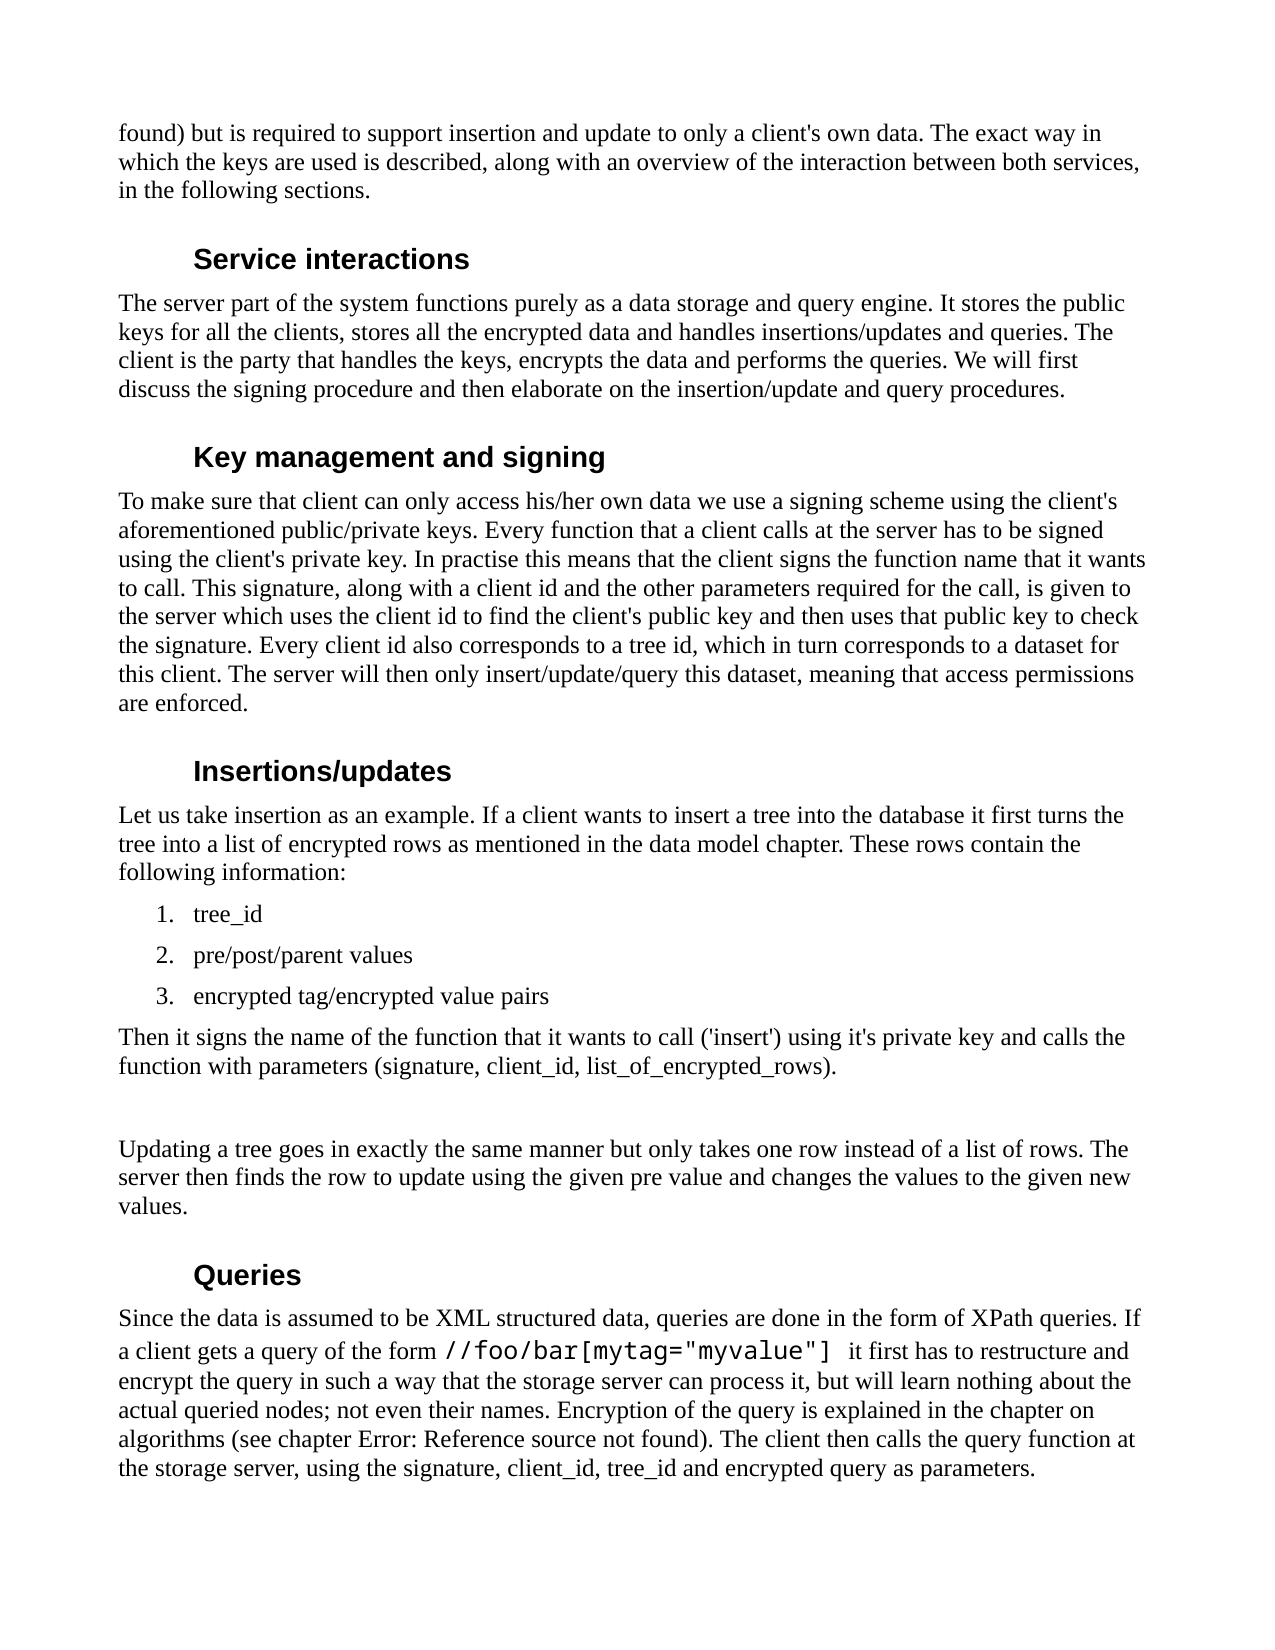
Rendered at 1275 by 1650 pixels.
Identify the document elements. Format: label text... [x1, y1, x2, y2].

list encrypted tag/encrypted value pairs [156, 981, 1157, 1010]
text Since the data is assumed to be XML structured data, queries are done in the form of XPath queries. If a client gets a query of the form //foo/bar[mytag="myvalue"] it first has to restructure and encrypt the query in such a way that the storage server can process it, but will learn nothing about the actual queried nodes; not even their names. Encryption of the query is explained in the chapter on algorithms (see chapter Error: Reference source not found). The client then calls the query function at the storage server, using the signature, client_id, tree_id and encrypted query as parameters. [118, 1303, 1157, 1481]
subtitle Queries [118, 1257, 1157, 1291]
text found) but is required to support insertion and update to only a client's own data. The exact way in which the keys are used is described, along with an overview of the interaction between both services, in the following sections. [118, 118, 1157, 204]
text To make sure that client can only access his/her own data we use a signing scheme using the client's aforementioned public/private keys. Every function that a client calls at the server has to be signed using the client's private key. In practise this means that the client signs the function name that it wants to call. This signature, along with a client id and the other parameters required for the call, is given to the server which uses the client id to find the client's public key and then uses that public key to check the signature. Every client id also corresponds to a tree id, which in turn corresponds to a dataset for this client. The server will then only insert/update/query this dataset, meaning that access permissions are enforced. [118, 486, 1157, 716]
list tree_id [156, 899, 1157, 927]
text Let us take insertion as an example. If a client wants to insert a tree into the database it first turns the tree into a list of encrypted rows as mentioned in the data model chapter. These rows contain the following information: [118, 800, 1157, 886]
subtitle Key management and signing [118, 440, 1157, 474]
text Updating a tree goes in exactly the same manner but only takes one row instead of a list of rows. The server then finds the row to update using the given pre value and changes the values to the given new values. [118, 1134, 1157, 1220]
text Then it signs the name of the function that it wants to call ('insert') using it's private key and calls the function with parameters (signature, client_id, list_of_encrypted_rows). [118, 1022, 1157, 1080]
list pre/post/parent values [156, 940, 1157, 969]
text The server part of the system functions purely as a data storage and query engine. It stores the public keys for all the clients, stores all the encrypted data and handles insertions/updates and queries. The client is the party that handles the keys, encrypts the data and performs the queries. We will first discuss the signing procedure and then elaborate on the insertion/update and query procedures. [118, 288, 1157, 403]
subtitle Service interactions [118, 242, 1157, 275]
subtitle Insertions/updates [118, 754, 1157, 787]
